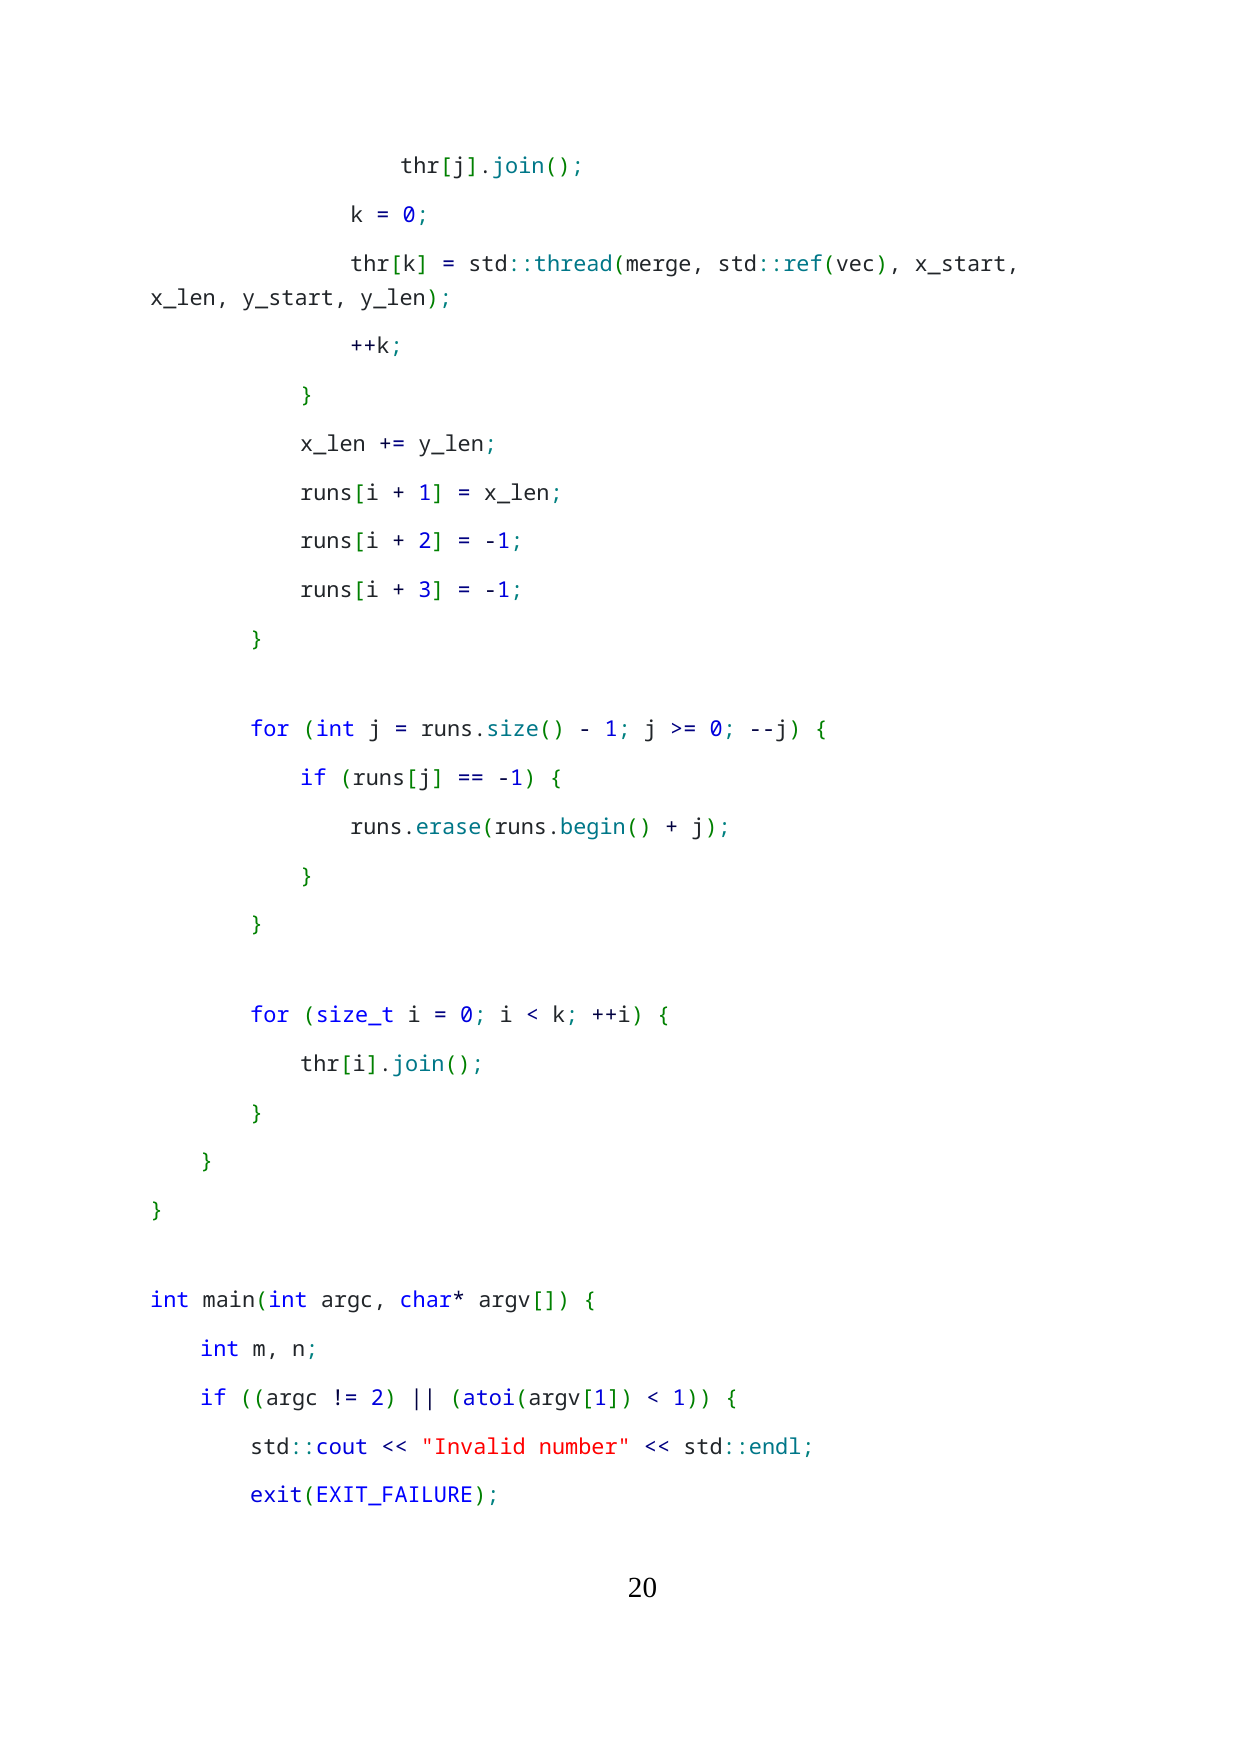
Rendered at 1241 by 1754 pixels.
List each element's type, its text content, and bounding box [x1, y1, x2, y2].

text thr[k] = std::thread(merge, std::ref(vec), x_start, x_len, y_start, y_len); [150, 247, 1091, 311]
text } [150, 623, 1091, 653]
text } [150, 1194, 1091, 1224]
text runs[i + 1] = x_len; [150, 477, 1091, 506]
text runs[i + 2] = -1; [150, 525, 1091, 555]
text runs.erase(runs.begin() + j); [150, 811, 1091, 841]
text if (runs[j] == -1) { [150, 762, 1091, 792]
text int m, n; [150, 1333, 1091, 1363]
text int main(int argc, char* argv[]) { [150, 1284, 1091, 1314]
text x_len += y_len; [150, 428, 1091, 458]
text } [150, 860, 1091, 889]
text } [150, 1096, 1091, 1126]
text runs[i + 3] = -1; [150, 574, 1091, 604]
text } [150, 1145, 1091, 1175]
text } [150, 908, 1091, 938]
text thr[i].join(); [150, 1048, 1091, 1077]
text ++k; [150, 330, 1091, 360]
text } [150, 379, 1091, 409]
text exit(EXIT_FAILURE); [150, 1479, 1091, 1509]
text std::cout << "Invalid number" << std::endl; [150, 1431, 1091, 1461]
text k = 0; [150, 199, 1091, 228]
text for (size_t i = 0; i < k; ++i) { [150, 999, 1091, 1029]
text thr[j].join(); [150, 150, 1091, 180]
text if ((argc != 2) || (atoi(argv[1]) < 1)) { [150, 1382, 1091, 1412]
text for (int j = runs.size() - 1; j >= 0; --j) { [150, 713, 1091, 743]
